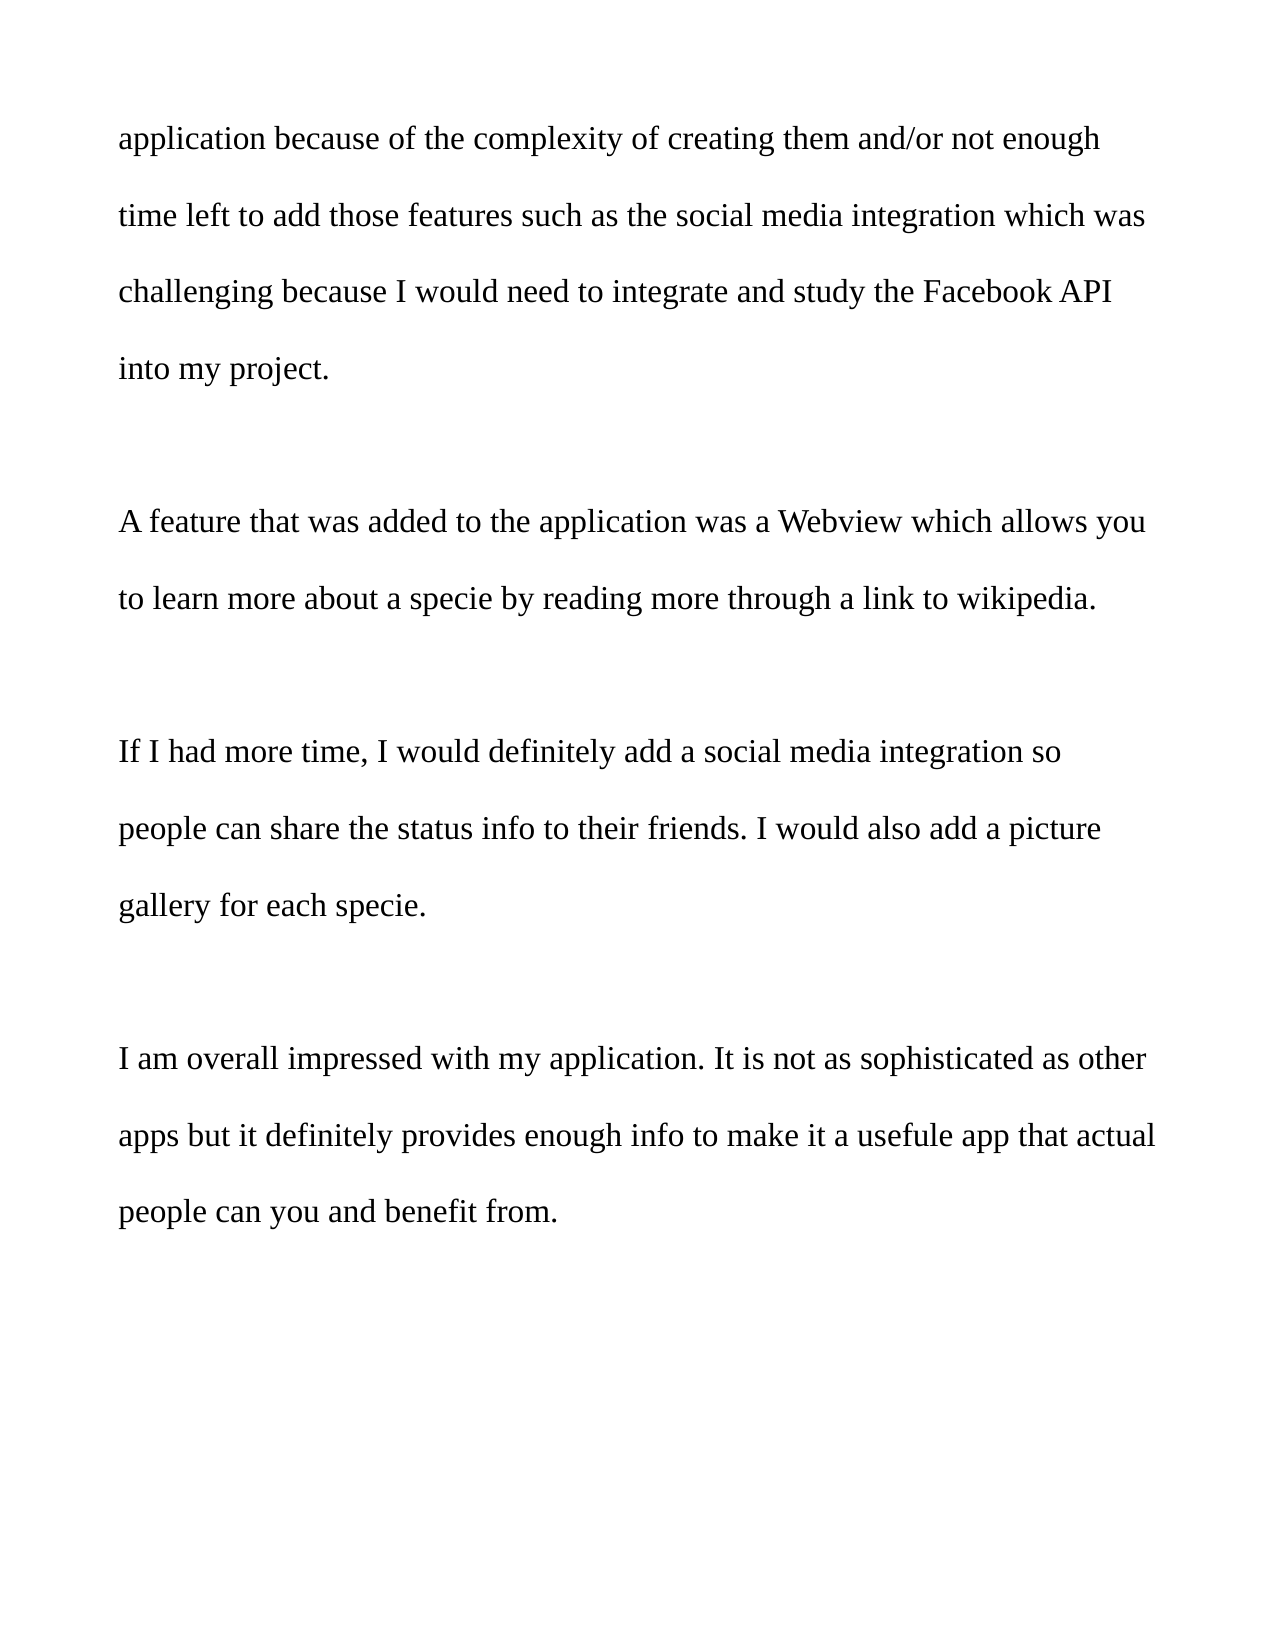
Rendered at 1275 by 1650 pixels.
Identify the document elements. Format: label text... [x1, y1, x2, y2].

text A feature that was added to the application was a Webview which allows you to learn more about a specie by reading more through a link to wikipedia. [118, 501, 1157, 616]
text application because of the complexity of creating them and/or not enough time left to add those features such as the social media integration which was challenging because I would need to integrate and study the Facebook API into my project. [118, 118, 1157, 386]
text If I had more time, I would definitely add a social media integration so people can share the status info to their friends. I would also add a picture gallery for each specie. [118, 731, 1157, 923]
text I am overall impressed with my application. It is not as sophisticated as other apps but it definitely provides enough info to make it a usefule app that actual people can you and benefit from. [118, 1038, 1157, 1230]
